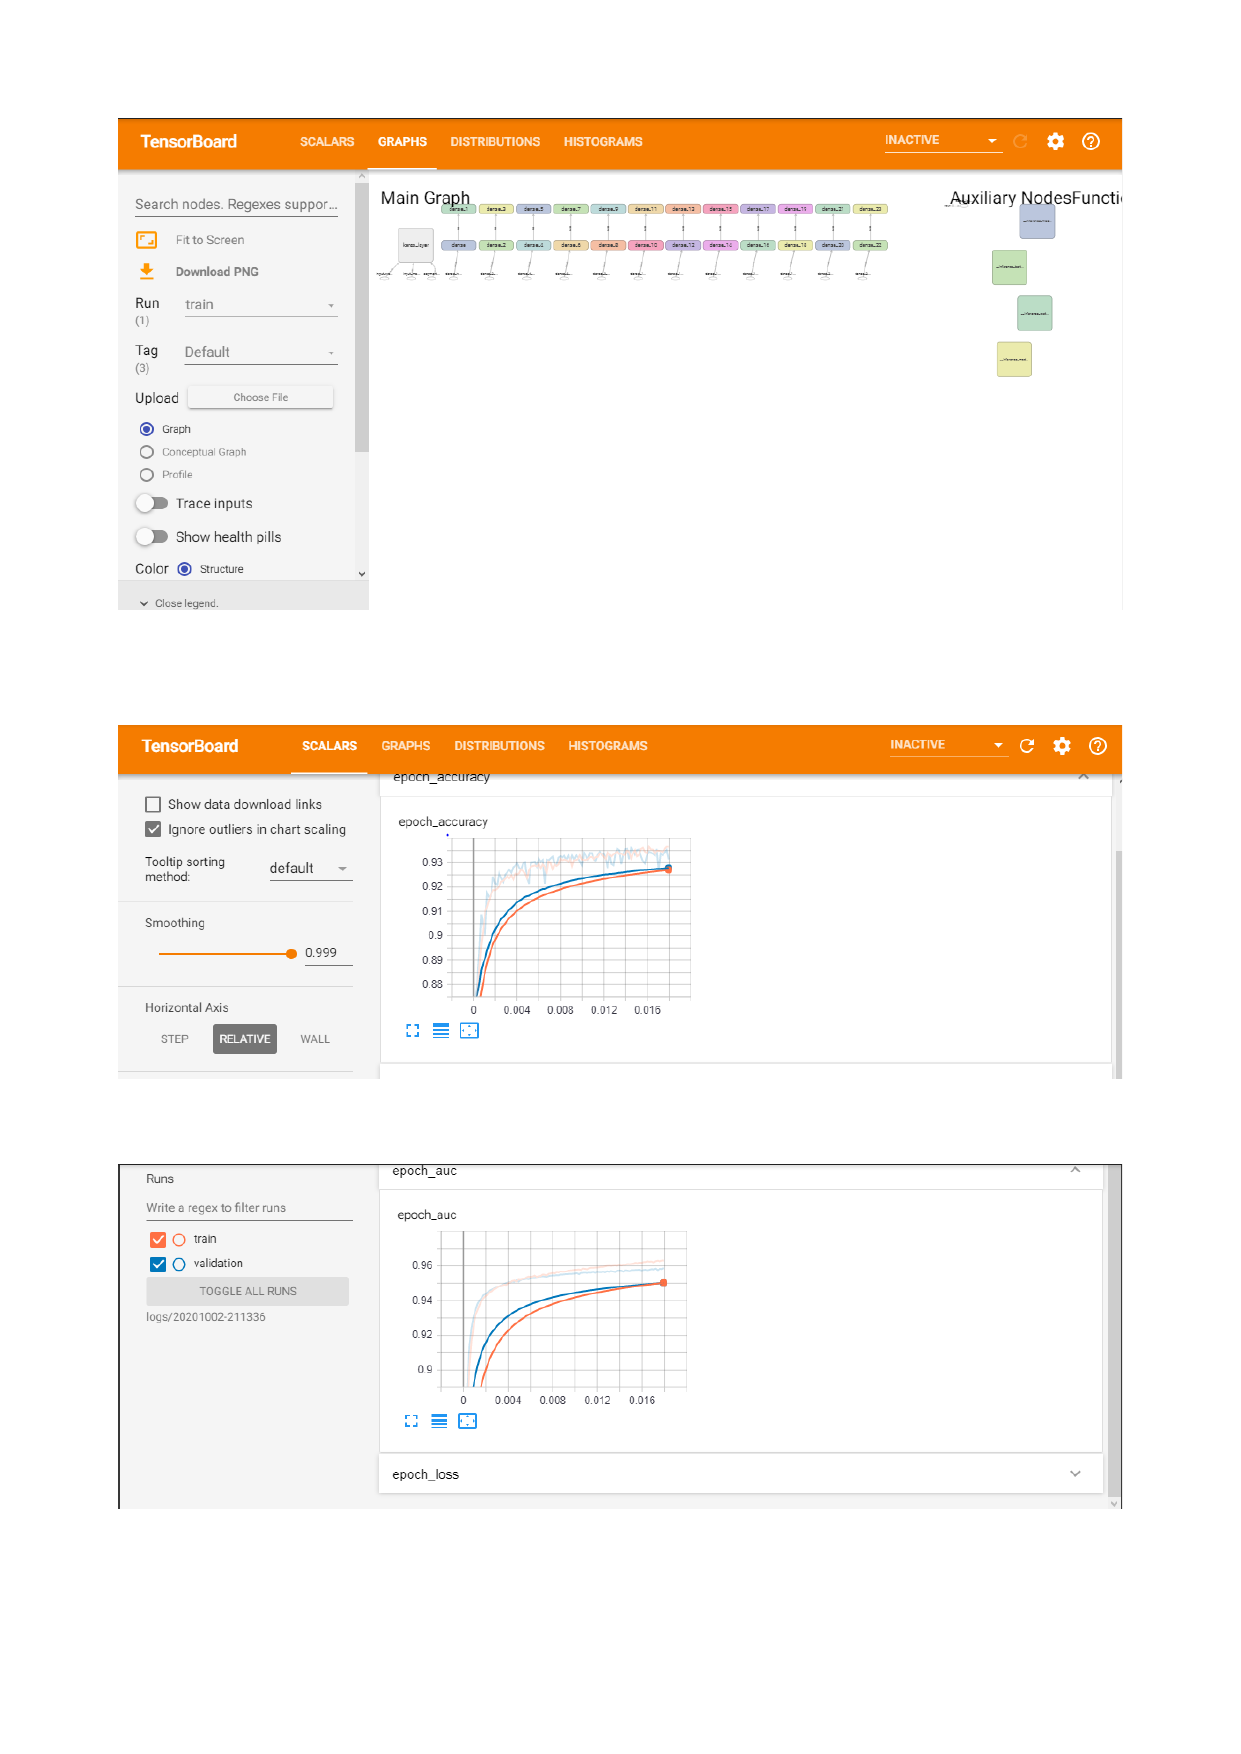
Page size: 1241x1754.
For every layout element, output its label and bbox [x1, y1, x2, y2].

picture [118, 725, 1123, 1079]
picture [118, 118, 1123, 610]
picture [118, 1164, 1123, 1509]
